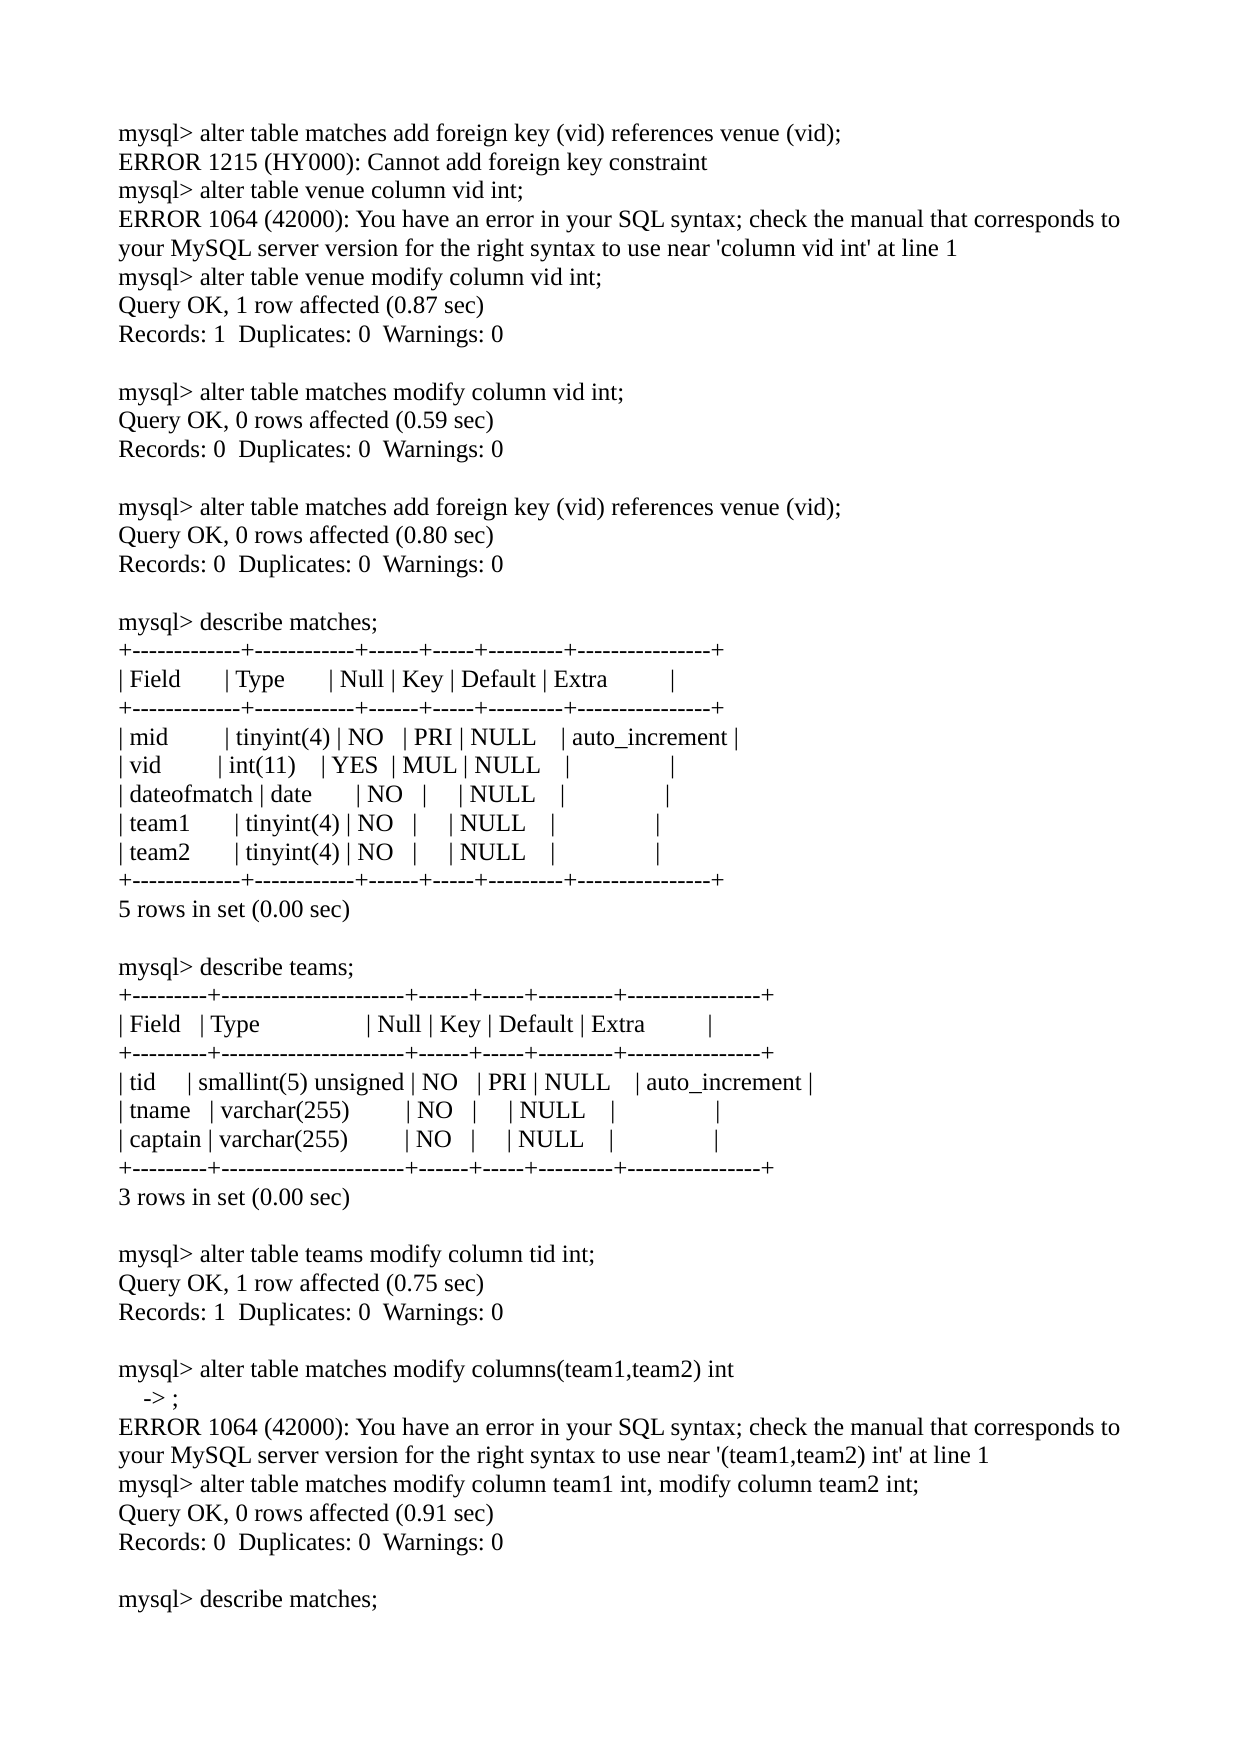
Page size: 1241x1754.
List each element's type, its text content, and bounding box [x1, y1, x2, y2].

text mysql> alter table matches modify column team1 int, modify column team2 int; [118, 1469, 1122, 1498]
text | Field | Type | Null | Key | Default | Extra | [118, 1009, 1122, 1038]
text Query OK, 0 rows affected (0.59 sec) [118, 406, 1122, 434]
text ERROR 1064 (42000): You have an error in your SQL syntax; check the manual that corresponds to your MySQL server version for the right syntax to use near 'column vid int' at line 1 [118, 204, 1122, 262]
text Records: 0 Duplicates: 0 Warnings: 0 [118, 1527, 1122, 1556]
text | mid | tinyint(4) | NO | PRI | NULL | auto_increment | [118, 722, 1122, 751]
text Records: 0 Duplicates: 0 Warnings: 0 [118, 549, 1122, 578]
text Query OK, 0 rows affected (0.80 sec) [118, 521, 1122, 549]
text | team2 | tinyint(4) | NO | | NULL | | [118, 837, 1122, 866]
text | tname | varchar(255) | NO | | NULL | | [118, 1096, 1122, 1124]
text | vid | int(11) | YES | MUL | NULL | | [118, 751, 1122, 779]
text ERROR 1064 (42000): You have an error in your SQL syntax; check the manual that corresponds to your MySQL server version for the right syntax to use near '(team1,team2) int' at line 1 [118, 1412, 1122, 1469]
text | tid | smallint(5) unsigned | NO | PRI | NULL | auto_increment | [118, 1067, 1122, 1096]
text mysql> alter table venue column vid int; [118, 176, 1122, 204]
text +-------------+------------+------+-----+---------+----------------+ [118, 693, 1122, 722]
text Query OK, 1 row affected (0.87 sec) [118, 291, 1122, 319]
text | Field | Type | Null | Key | Default | Extra | [118, 664, 1122, 693]
text | captain | varchar(255) | NO | | NULL | | [118, 1124, 1122, 1153]
text mysql> describe matches; [118, 607, 1122, 636]
text mysql> alter table matches add foreign key (vid) references venue (vid); [118, 492, 1122, 521]
text | dateofmatch | date | NO | | NULL | | [118, 779, 1122, 808]
text Records: 0 Duplicates: 0 Warnings: 0 [118, 434, 1122, 463]
text mysql> alter table teams modify column tid int; [118, 1239, 1122, 1268]
text ERROR 1215 (HY000): Cannot add foreign key constraint [118, 147, 1122, 176]
text mysql> describe teams; [118, 952, 1122, 981]
text mysql> describe matches; [118, 1584, 1122, 1613]
text mysql> alter table matches add foreign key (vid) references venue (vid); [118, 118, 1122, 147]
text mysql> alter table venue modify column vid int; [118, 262, 1122, 291]
text Records: 1 Duplicates: 0 Warnings: 0 [118, 1297, 1122, 1326]
text +---------+----------------------+------+-----+---------+----------------+ [118, 1038, 1122, 1067]
text Query OK, 0 rows affected (0.91 sec) [118, 1498, 1122, 1527]
text mysql> alter table matches modify columns(team1,team2) int [118, 1354, 1122, 1383]
text 3 rows in set (0.00 sec) [118, 1182, 1122, 1211]
text | team1 | tinyint(4) | NO | | NULL | | [118, 808, 1122, 837]
text -> ; [118, 1383, 1122, 1412]
text Records: 1 Duplicates: 0 Warnings: 0 [118, 319, 1122, 348]
text +-------------+------------+------+-----+---------+----------------+ [118, 636, 1122, 664]
text +-------------+------------+------+-----+---------+----------------+ [118, 866, 1122, 894]
text Query OK, 1 row affected (0.75 sec) [118, 1268, 1122, 1297]
text +---------+----------------------+------+-----+---------+----------------+ [118, 1153, 1122, 1182]
text 5 rows in set (0.00 sec) [118, 894, 1122, 923]
text +---------+----------------------+------+-----+---------+----------------+ [118, 981, 1122, 1009]
text mysql> alter table matches modify column vid int; [118, 377, 1122, 406]
